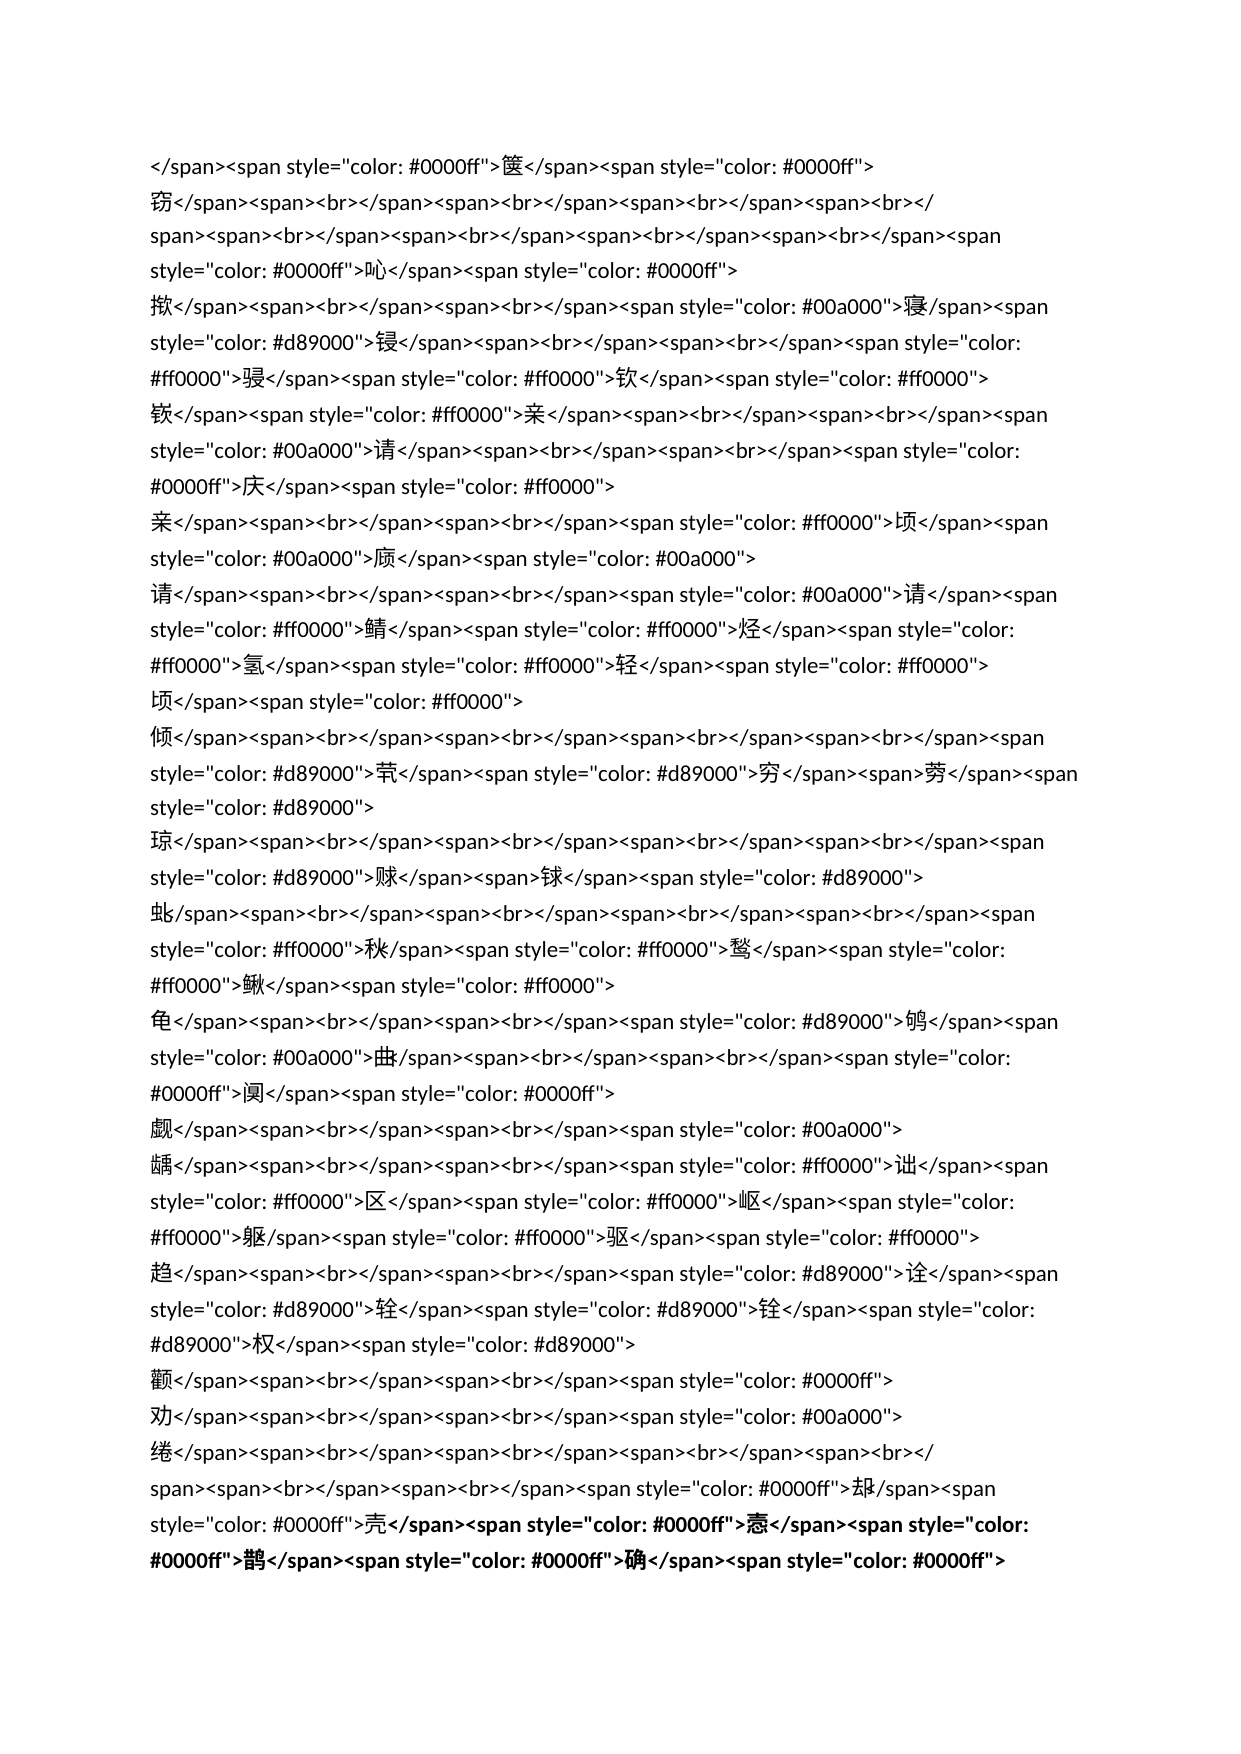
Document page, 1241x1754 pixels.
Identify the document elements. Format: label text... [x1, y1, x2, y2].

text </span><span style="color: #0000ff">箧</span><span style="color: #0000ff">窃</span><span><br></span><span><br></span><span><br></span><span><br></span><span><br></span><span><br></span><span><br></span><span><br></span><span style="color: #0000ff">吣</span><span style="color: #0000ff">揿</span><span><br></span><span><br></span><span style="color: #00a000">寝</span><span style="color: #d89000">锓</span><span><br></span><span><br></span><span style="color: #ff0000">骎</span><span style="color: #ff0000">钦</span><span style="color: #ff0000">嵚</span><span style="color: #ff0000">亲</span><span><br></span><span><br></span><span style="color: #00a000">请</span><span><br></span><span><br></span><span style="color: #0000ff">庆</span><span style="color: #ff0000">亲</span><span><br></span><span><br></span><span style="color: #ff0000">顷</span><span style="color: #00a000">庼</span><span style="color: #00a000">请</span><span><br></span><span><br></span><span style="color: #00a000">请</span><span style="color: #ff0000">鲭</span><span style="color: #ff0000">烃</span><span style="color: #ff0000">氢</span><span style="color: #ff0000">轻</span><span style="color: #ff0000">顷</span><span style="color: #ff0000">倾</span><span><br></span><span><br></span><span><br></span><span><br></span><span style="color: #d89000">茕</span><span style="color: #d89000">穷</span><span>䓖</span><span style="color: #d89000">琼</span><span><br></span><span><br></span><span><br></span><span><br></span><span style="color: #d89000">赇</span><span>𨱇</span><span style="color: #d89000">虬</span><span><br></span><span><br></span><span><br></span><span><br></span><span style="color: #ff0000">秋</span><span style="color: #ff0000">鹙</span><span style="color: #ff0000">鳅</span><span style="color: #ff0000">龟</span><span><br></span><span><br></span><span style="color: #d89000">鸲</span><span style="color: #00a000">曲</span><span><br></span><span><br></span><span style="color: #0000ff">阒</span><span style="color: #0000ff">觑</span><span><br></span><span><br></span><span style="color: #00a000">龋</span><span><br></span><span><br></span><span style="color: #ff0000">诎</span><span style="color: #ff0000">区</span><span style="color: #ff0000">岖</span><span style="color: #ff0000">躯</span><span style="color: #ff0000">驱</span><span style="color: #ff0000">趋</span><span><br></span><span><br></span><span style="color: #d89000">诠</span><span style="color: #d89000">辁</span><span style="color: #d89000">铨</span><span style="color: #d89000">权</span><span style="color: #d89000">颧</span><span><br></span><span><br></span><span style="color: #0000ff">劝</span><span><br></span><span><br></span><span style="color: #00a000">绻</span><span><br></span><span><br></span><span><br></span><span><br></span><span><br></span><span><br></span><span style="color: #0000ff">却</span><span style="color: #0000ff">壳</span><span style="color: #0000ff">悫</span><span style="color: #0000ff">鹊</span><span style="color: #0000ff">确</span><span style="color: #0000ff"> [150, 150, 1090, 1575]
